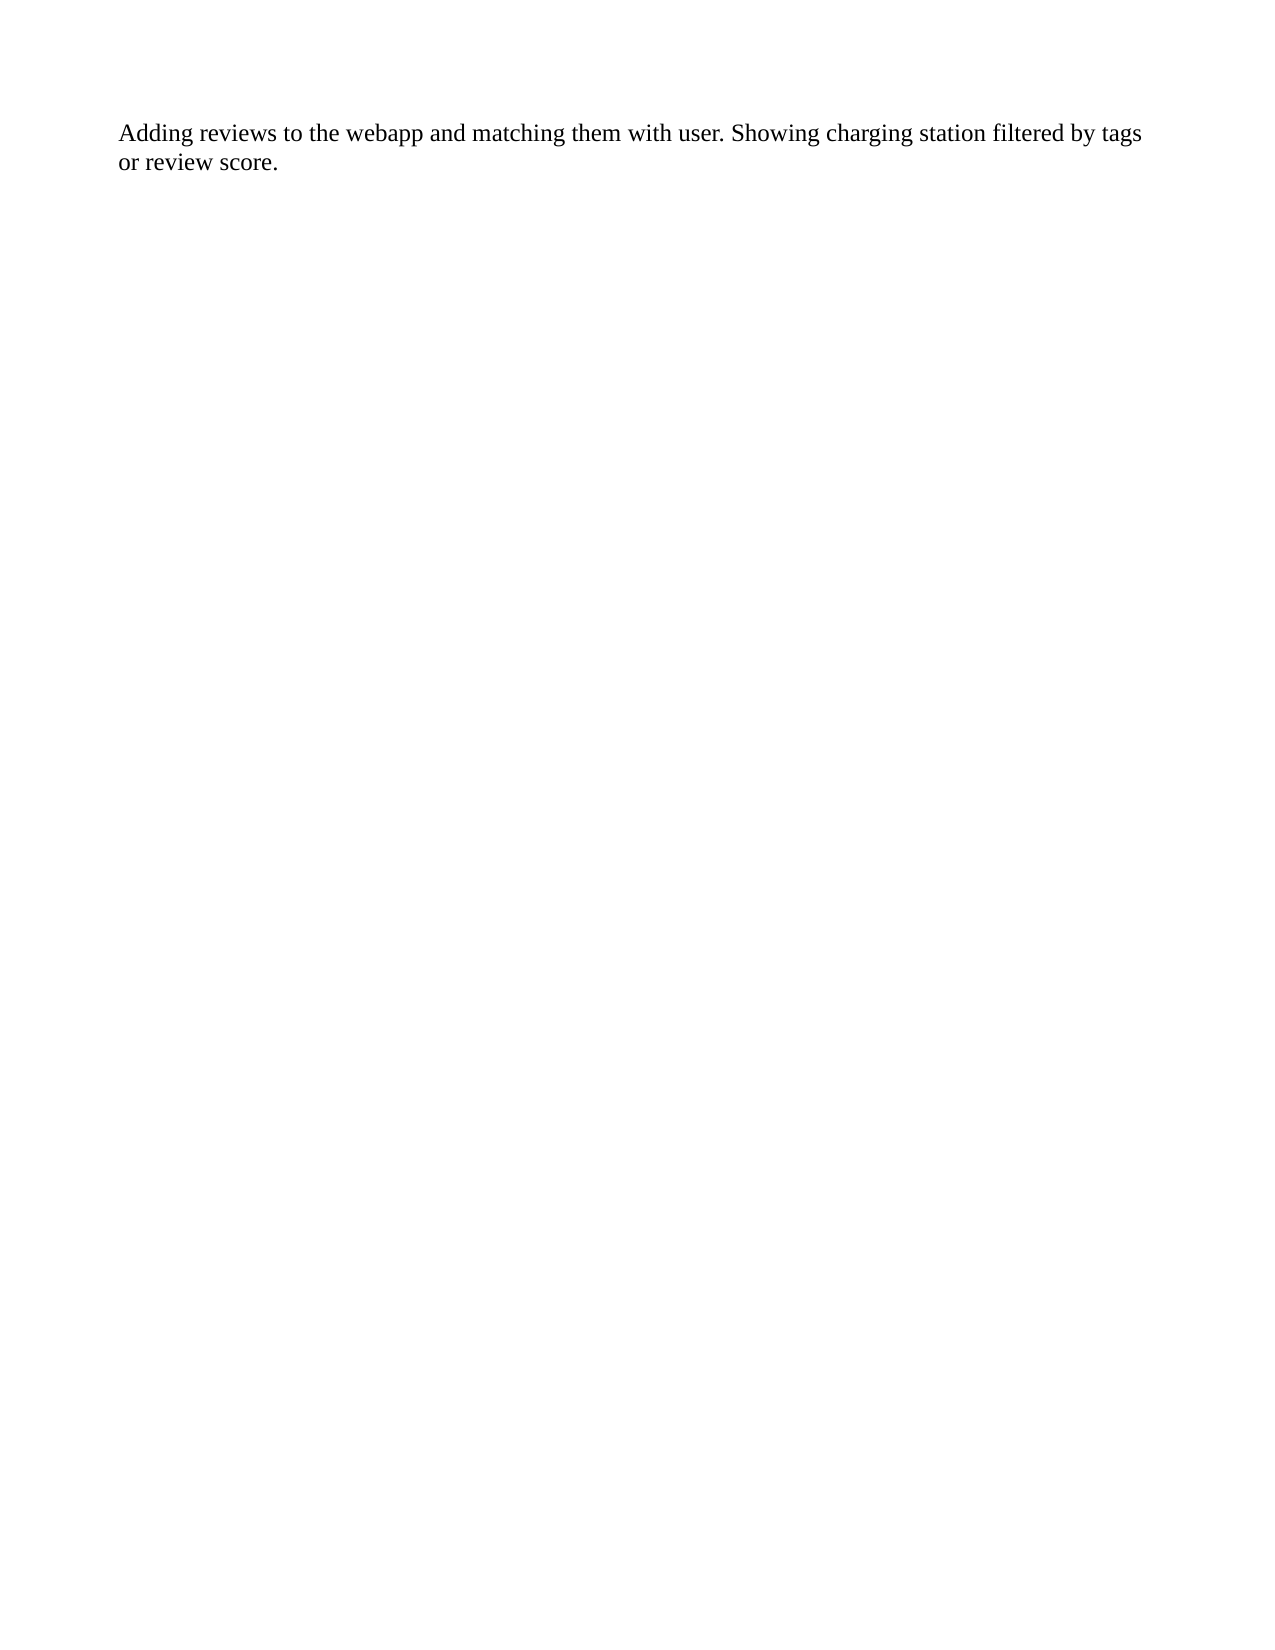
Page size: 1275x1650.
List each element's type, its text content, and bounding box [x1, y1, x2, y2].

text Adding reviews to the webapp and matching them with user. Showing charging station filtered by tags or review score. [118, 118, 1157, 176]
